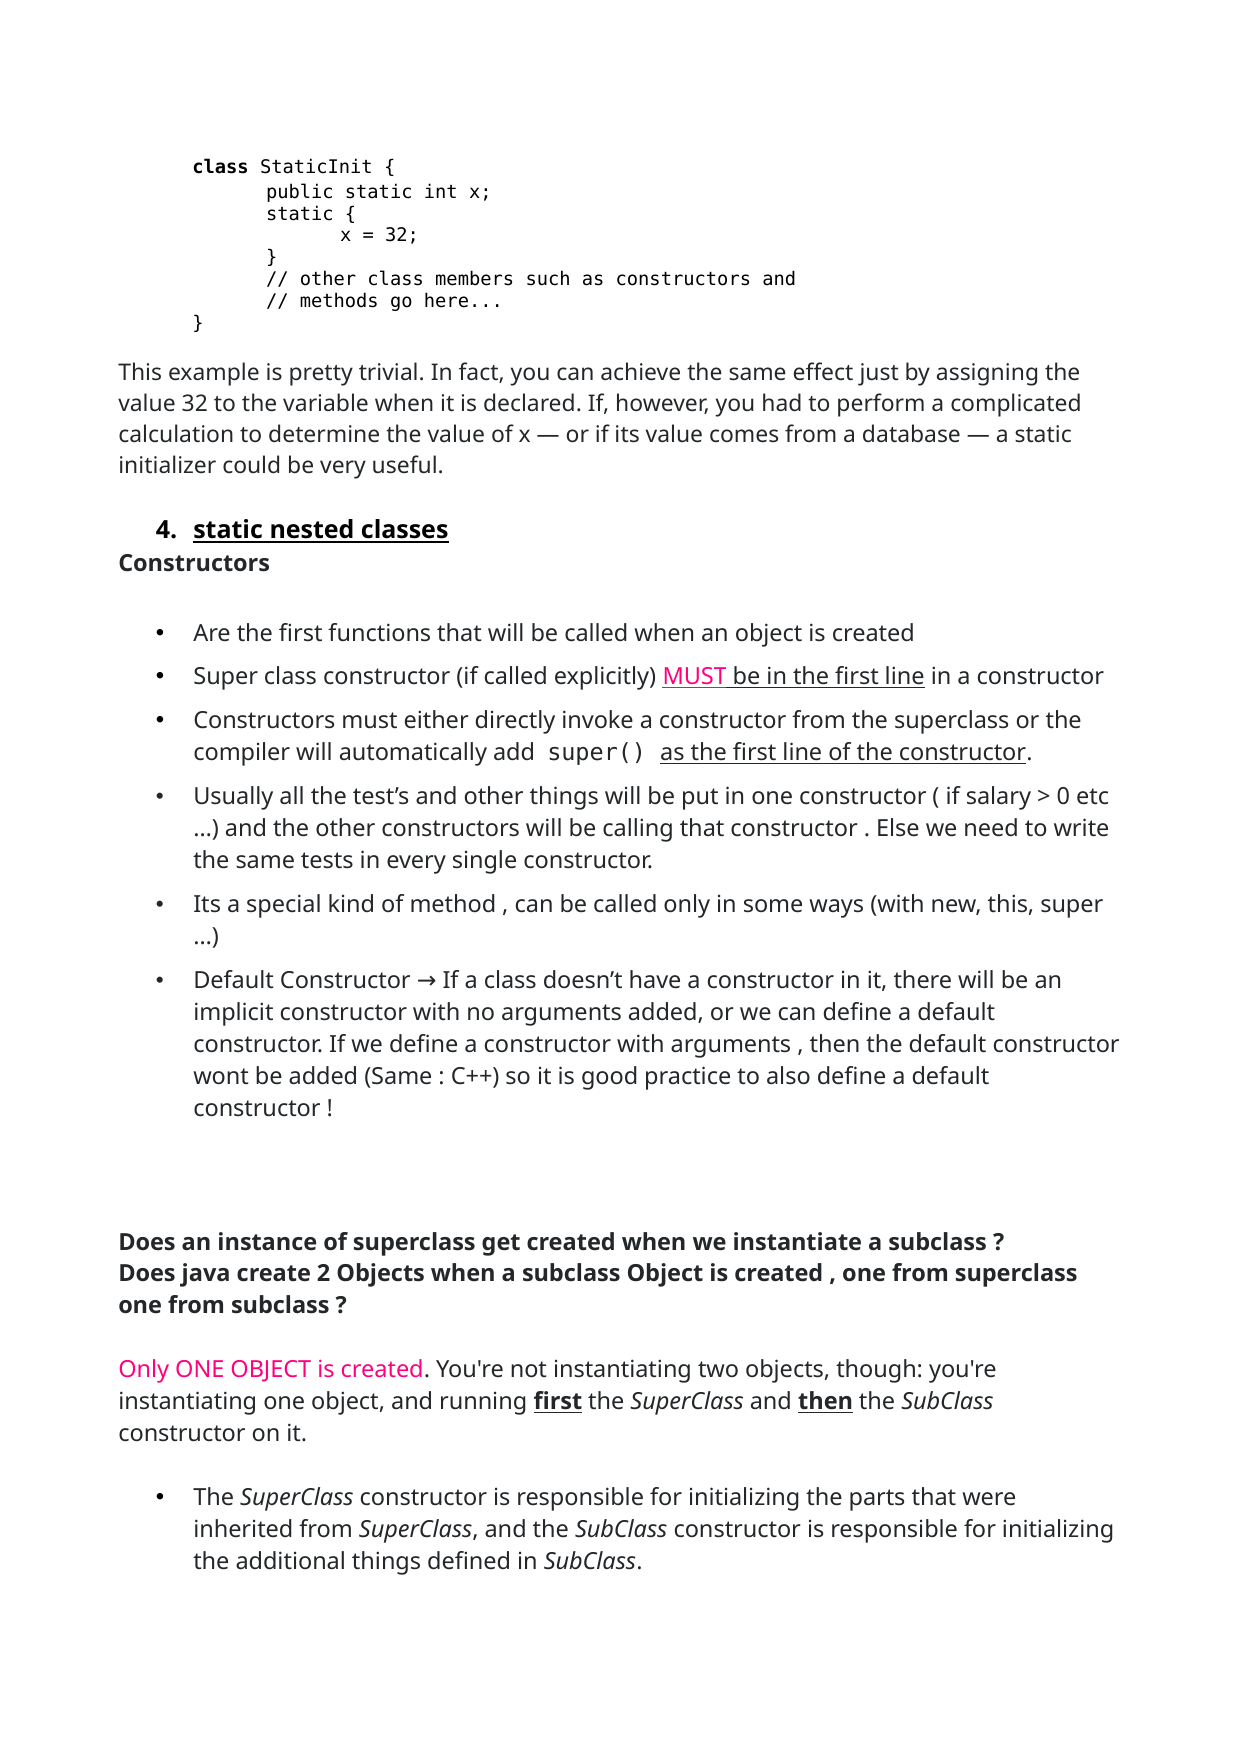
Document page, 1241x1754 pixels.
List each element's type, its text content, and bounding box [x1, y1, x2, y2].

list Usually all the test’s and other things will be put in one constructor ( if salary > 0 etc …) and the other constructors will be calling that constructor . Else we need to write the same tests in every single constructor. [156, 779, 1122, 875]
text } [118, 246, 1122, 268]
text Only ONE OBJECT is created. You're not instantiating two objects, though: you're instantiating one object, and running first the SuperClass and then the SubClass constructor on it. [118, 1353, 1122, 1449]
list The SuperClass constructor is responsible for initializing the parts that were inherited from SuperClass, and the SubClass constructor is responsible for initializing the additional things defined in SubClass. [156, 1481, 1122, 1577]
text // other class members such as constructors and [118, 268, 1122, 290]
text class StaticInit { [118, 149, 1122, 181]
list Constructors must either directly invoke a constructor from the superclass or the compiler will automatically add super() as the first line of the constructor. [156, 703, 1122, 767]
list static nested classes [156, 512, 1122, 546]
list Its a special kind of method , can be called only in some ways (with new, this, super …) [156, 887, 1122, 951]
text static { [118, 202, 1122, 224]
list Super class constructor (if called explicitly) MUST be in the first line in a constructor [156, 660, 1122, 692]
text } [118, 312, 1122, 334]
text Does java create 2 Objects when a subclass Object is created , one from superclass one from subclass ? [118, 1257, 1122, 1321]
text x = 32; [118, 224, 1122, 246]
list Default Constructor → If a class doesn’t have a constructor in it, there will be an implicit constructor with no arguments added, or we can define a default constructor. If we define a constructor with arguments , then the default constructor wont be added (Same : C++) so it is good practice to also define a default constructor ! [156, 963, 1122, 1123]
list Are the first functions that will be called when an object is created [156, 616, 1122, 648]
text // methods go here... [118, 290, 1122, 312]
text Does an instance of superclass get created when we instantiate a subclass ? [118, 1225, 1122, 1257]
text public static int x; [118, 181, 1122, 202]
text This example is pretty trivial. In fact, you can achieve the same effect just by assigning the value 32 to the variable when it is declared. If, however, you had to perform a complicated calculation to determine the value of x — or if its value comes from a database — a static initializer could be very useful. [118, 356, 1122, 481]
text Constructors [118, 546, 1122, 578]
